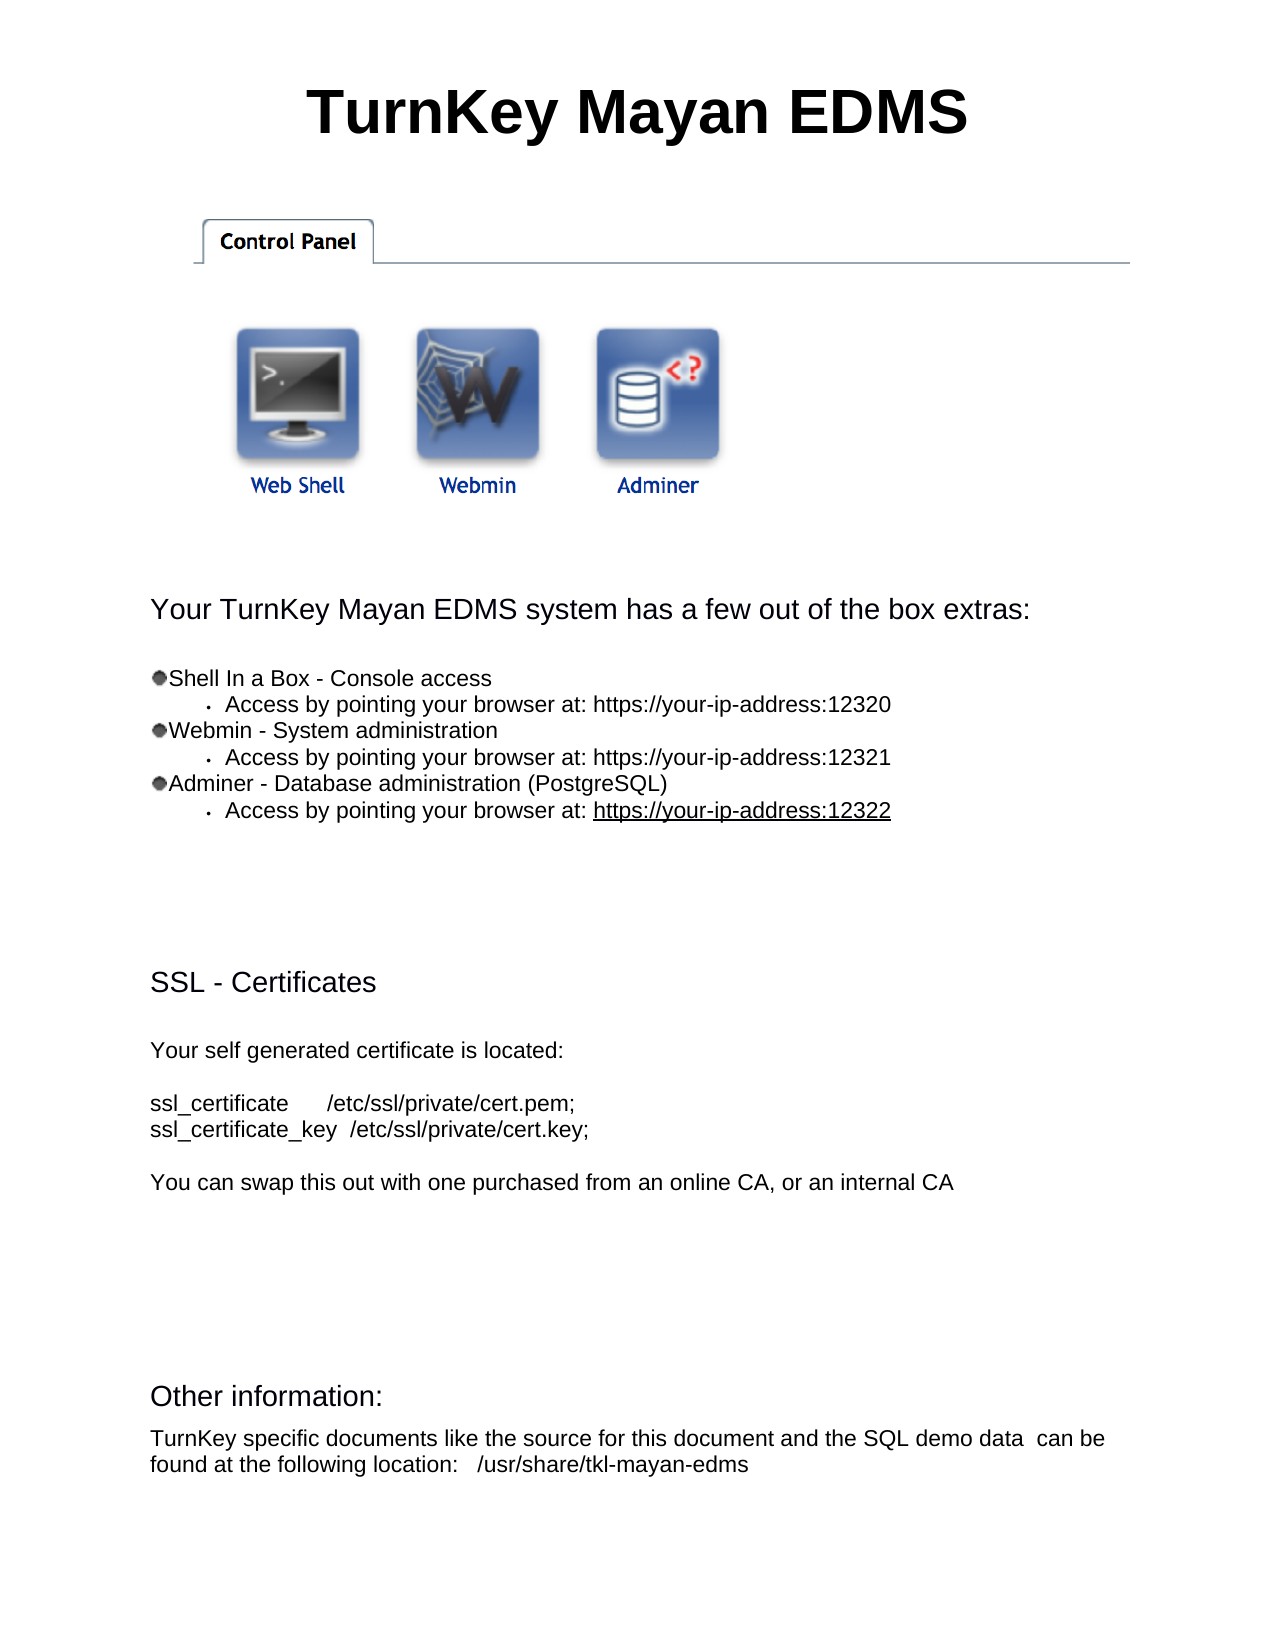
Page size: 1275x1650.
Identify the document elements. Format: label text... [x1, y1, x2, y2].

picture [151, 669, 167, 687]
picture [199, 182, 1150, 543]
list Shell In a Box - Console access [150, 665, 1125, 691]
text Your self generated certificate is located: [150, 1037, 1125, 1064]
subtitle Other information: [150, 1379, 1125, 1412]
subtitle Your TurnKey Mayan EDMS system has a few out of the box extras: [150, 592, 1125, 626]
list Access by pointing your browser at: https://your-ip-address:12320 [206, 691, 1125, 717]
picture [151, 775, 167, 792]
list Access by pointing your browser at: https://your-ip-address:12322 [206, 797, 1125, 823]
text TurnKey specific documents like the source for this document and the SQL demo data can be found at the following location: /usr/share/tkl-mayan-edms [150, 1425, 1125, 1477]
text You can swap this out with one purchased from an online CA, or an internal CA [150, 1169, 1125, 1196]
list Adminer - Database administration (PostgreSQL) [150, 770, 1125, 797]
text ssl_certificate_key /etc/ssl/private/cert.key; [150, 1116, 1125, 1143]
text ssl_certificate /etc/ssl/private/cert.pem; [150, 1090, 1125, 1116]
list Webmin - System administration [150, 717, 1125, 744]
subtitle SSL - Certificates [150, 965, 1125, 998]
picture [151, 722, 167, 739]
list Access by pointing your browser at: https://your-ip-address:12321 [206, 744, 1125, 770]
